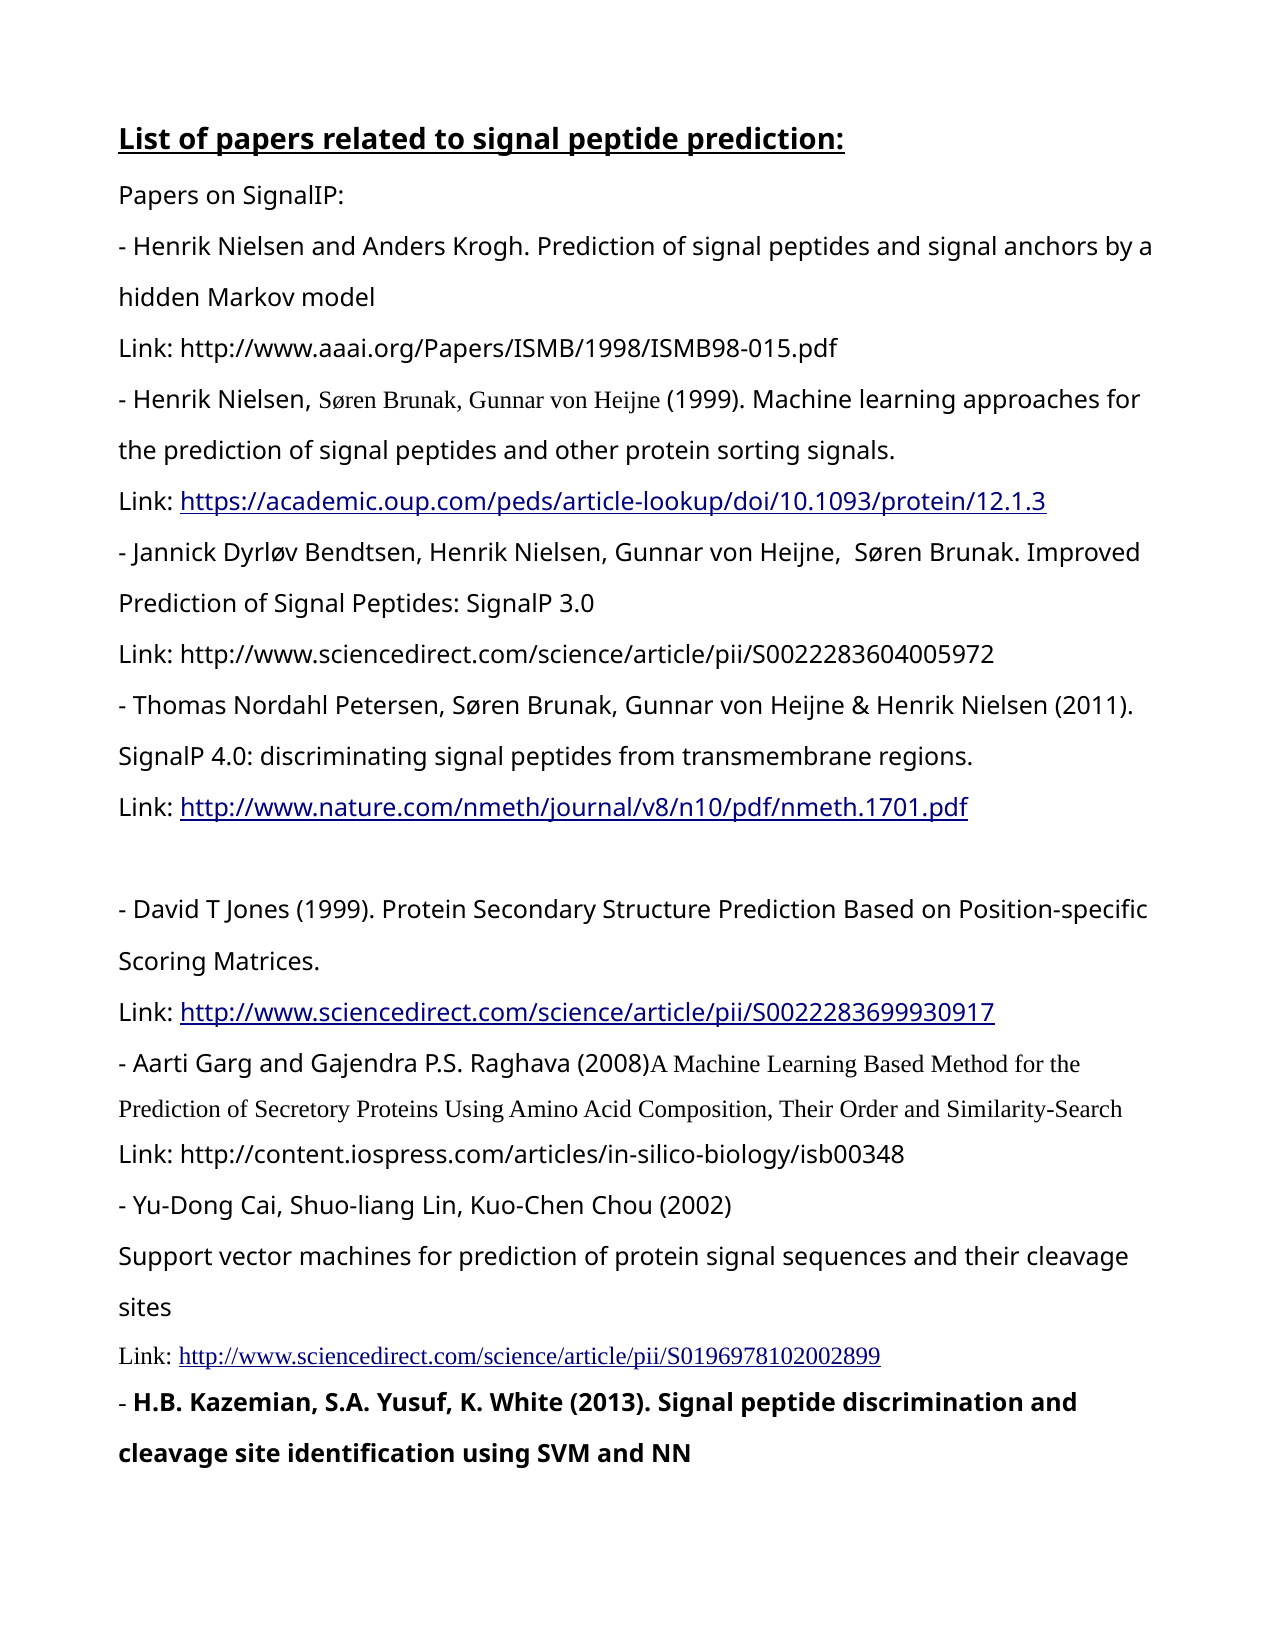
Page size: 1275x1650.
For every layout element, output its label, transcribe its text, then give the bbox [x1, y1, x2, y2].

text - David T Jones (1999). Protein Secondary Structure Prediction Based on Position-specific Scoring Matrices. [118, 892, 1157, 977]
text - Thomas Nordahl Petersen, Søren Brunak, Gunnar von Heijne & Henrik Nielsen (2011). SignalP 4.0: discriminating signal peptides from transmembrane regions. [118, 688, 1157, 773]
text - Jannick Dyrløv Bendtsen, Henrik Nielsen, Gunnar von Heijne, Søren Brunak. Improved Prediction of Signal Peptides: SignalP 3.0 [118, 535, 1157, 620]
text Link: http://content.iospress.com/articles/in-silico-biology/isb00348 [118, 1137, 1157, 1171]
text Link: http://www.sciencedirect.com/science/article/pii/S0022283604005972 [118, 637, 1157, 671]
text - Aarti Garg and Gajendra P.S. Raghava (2008)A Machine Learning Based Method for the Prediction of Secretory Proteins Using Amino Acid Composition, Their Order and Similarity-Search [118, 1045, 1157, 1122]
text Link: http://www.nature.com/nmeth/journal/v8/n10/pdf/nmeth.1701.pdf [118, 790, 1157, 824]
text Link: http://www.aaai.org/Papers/ISMB/1998/ISMB98-015.pdf [118, 331, 1157, 365]
text Papers on SignalIP: [118, 178, 1157, 212]
text - Henrik Nielsen and Anders Krogh. Prediction of signal peptides and signal anchors by a hidden Markov model [118, 229, 1157, 314]
text - H.B. Kazemian, S.A. Yusuf, K. White (2013). Signal peptide discrimination and cleavage site identification using SVM and NN [118, 1384, 1157, 1469]
text Link: http://www.sciencedirect.com/science/article/pii/S0196978102002899 [118, 1341, 1157, 1370]
text Link: http://www.sciencedirect.com/science/article/pii/S0022283699930917 [118, 994, 1157, 1028]
text - Yu-Dong Cai, Shuo-liang Lin, Kuo-Chen Chou (2002) [118, 1188, 1157, 1222]
text List of papers related to signal peptide prediction: [118, 118, 1157, 158]
text Link: https://academic.oup.com/peds/article-lookup/doi/10.1093/protein/12.1.3 [118, 484, 1157, 518]
text - Henrik Nielsen, Søren Brunak, Gunnar von Heijne (1999). Machine learning approaches for the prediction of signal peptides and other protein sorting signals. [118, 382, 1157, 467]
text Support vector machines for prediction of protein signal sequences and their cleavage sites [118, 1239, 1157, 1324]
